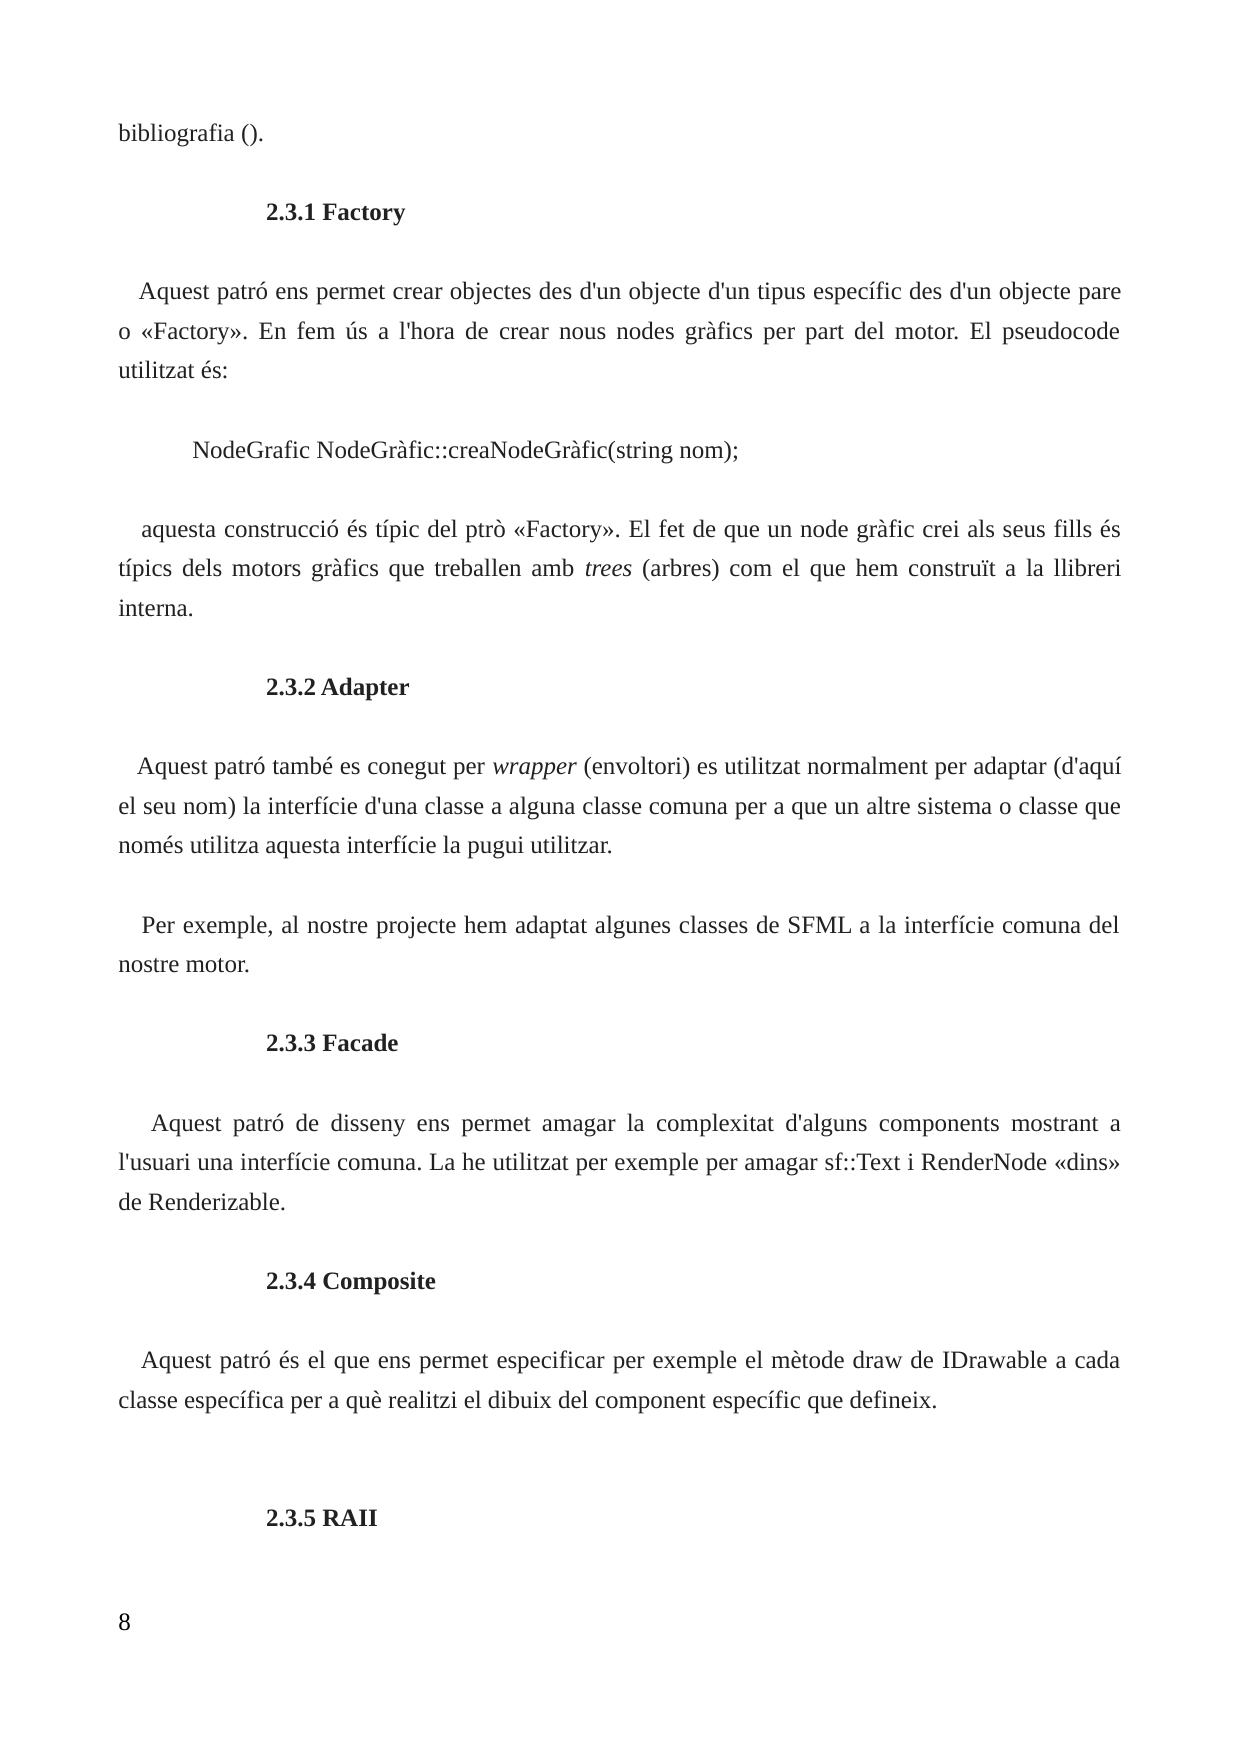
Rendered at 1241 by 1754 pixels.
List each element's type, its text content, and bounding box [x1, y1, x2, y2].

text aquesta construcció és típic del ptrò «Factory». El fet de que un node gràfic crei als seus fills és típics dels motors gràfics que treballen amb trees (arbres) com el que hem construït a la llibreri interna. [118, 514, 1122, 622]
text Aquest patró és el que ens permet especificar per exemple el mètode draw de IDrawable a cada classe específica per a què realitzi el dibuix del component específic que defineix. [118, 1345, 1122, 1413]
text 2.3.2 Adapter [118, 672, 1122, 701]
text NodeGrafic NodeGràfic::creaNodeGràfic(string nom); [118, 435, 1122, 463]
text Aquest patró de disseny ens permet amagar la complexitat d'alguns components mostrant a l'usuari una interfície comuna. La he utilitzat per exemple per amagar sf::Text i RenderNode «dins» de Renderizable. [118, 1108, 1122, 1216]
text 2.3.3 Facade [118, 1028, 1122, 1057]
text bibliografia (). [118, 118, 1122, 147]
text 2.3.4 Composite [118, 1266, 1122, 1295]
text Aquest patró també es conegut per wrapper (envoltori) es utilitzat normalment per adaptar (d'aquí el seu nom) la interfície d'una classe a alguna classe comuna per a que un altre sistema o classe que només utilitza aquesta interfície la pugui utilitzar. [118, 751, 1122, 859]
text Aquest patró ens permet crear objectes des d'un objecte d'un tipus específic des d'un objecte pare o «Factory». En fem ús a l'hora de crear nous nodes gràfics per part del motor. El pseudocode utilitzat és: [118, 276, 1122, 384]
text Per exemple, al nostre projecte hem adaptat algunes classes de SFML a la interfície comuna del nostre motor. [118, 910, 1122, 978]
text 2.3.1 Factory [118, 197, 1122, 226]
text 2.3.5 RAII [118, 1503, 1122, 1532]
